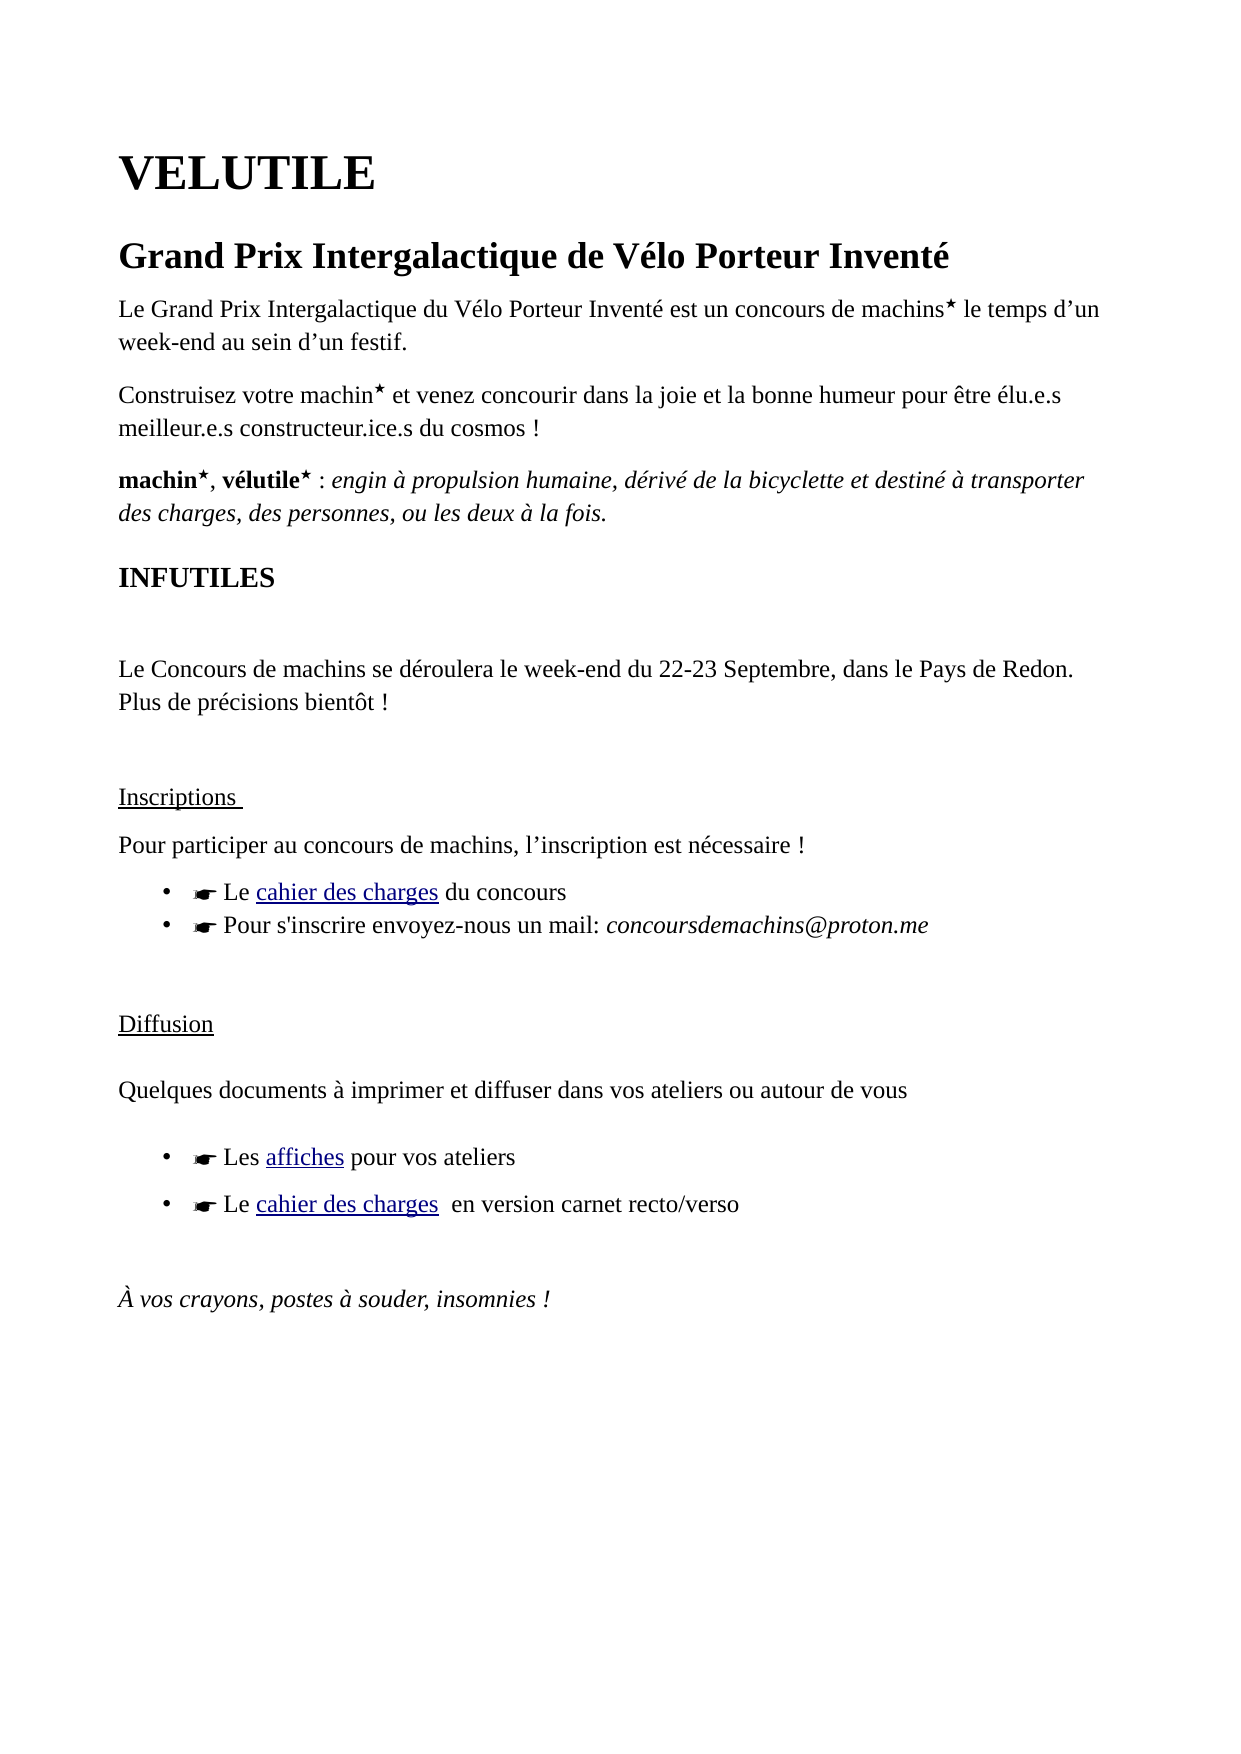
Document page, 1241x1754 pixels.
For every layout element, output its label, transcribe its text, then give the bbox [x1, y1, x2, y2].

text Le Grand Prix Intergalactique du Vélo Porteur Inventé est un concours de machins★ le temps d’un week-end au sein d’un festif. [118, 289, 1122, 356]
text machin★, vélutile★ : engin à propulsion humaine, dérivé de la bicyclette et destiné à transporter des charges, des personnes, ou les deux à la fois. [118, 460, 1122, 527]
text Construisez votre machin★ et venez concourir dans la joie et la bonne humeur pour être élu.e.s meilleur.e.s constructeur.ice.s du cosmos ! [118, 375, 1122, 442]
text Pour participer au concours de machins, l’inscription est nécessaire ! [118, 830, 1122, 859]
subtitle VELUTILE [118, 143, 1122, 201]
text À vos crayons, postes à souder, insomnies ! [118, 1284, 1122, 1313]
list ☛ Les affiches pour vos ateliers [162, 1142, 1122, 1170]
text Diffusion [118, 1009, 1122, 1038]
text Le Concours de machins se déroulera le week-end du 22-23 Septembre, dans le Pays de Redon. Plus de précisions bientôt ! [118, 654, 1122, 716]
list ☛ Le cahier des charges en version carnet recto/verso [162, 1189, 1122, 1218]
subtitle Grand Prix Intergalactique de Vélo Porteur Inventé [118, 234, 1122, 277]
text Inscriptions [118, 782, 1122, 811]
list ☛ Le cahier des charges du concours [162, 877, 1122, 906]
subtitle INFUTILES [118, 560, 1122, 594]
list ☛ Pour s'inscrire envoyez-nous un mail: concoursdemachins@proton.me [162, 911, 1122, 939]
text Quelques documents à imprimer et diffuser dans vos ateliers ou autour de vous [118, 1076, 1122, 1104]
